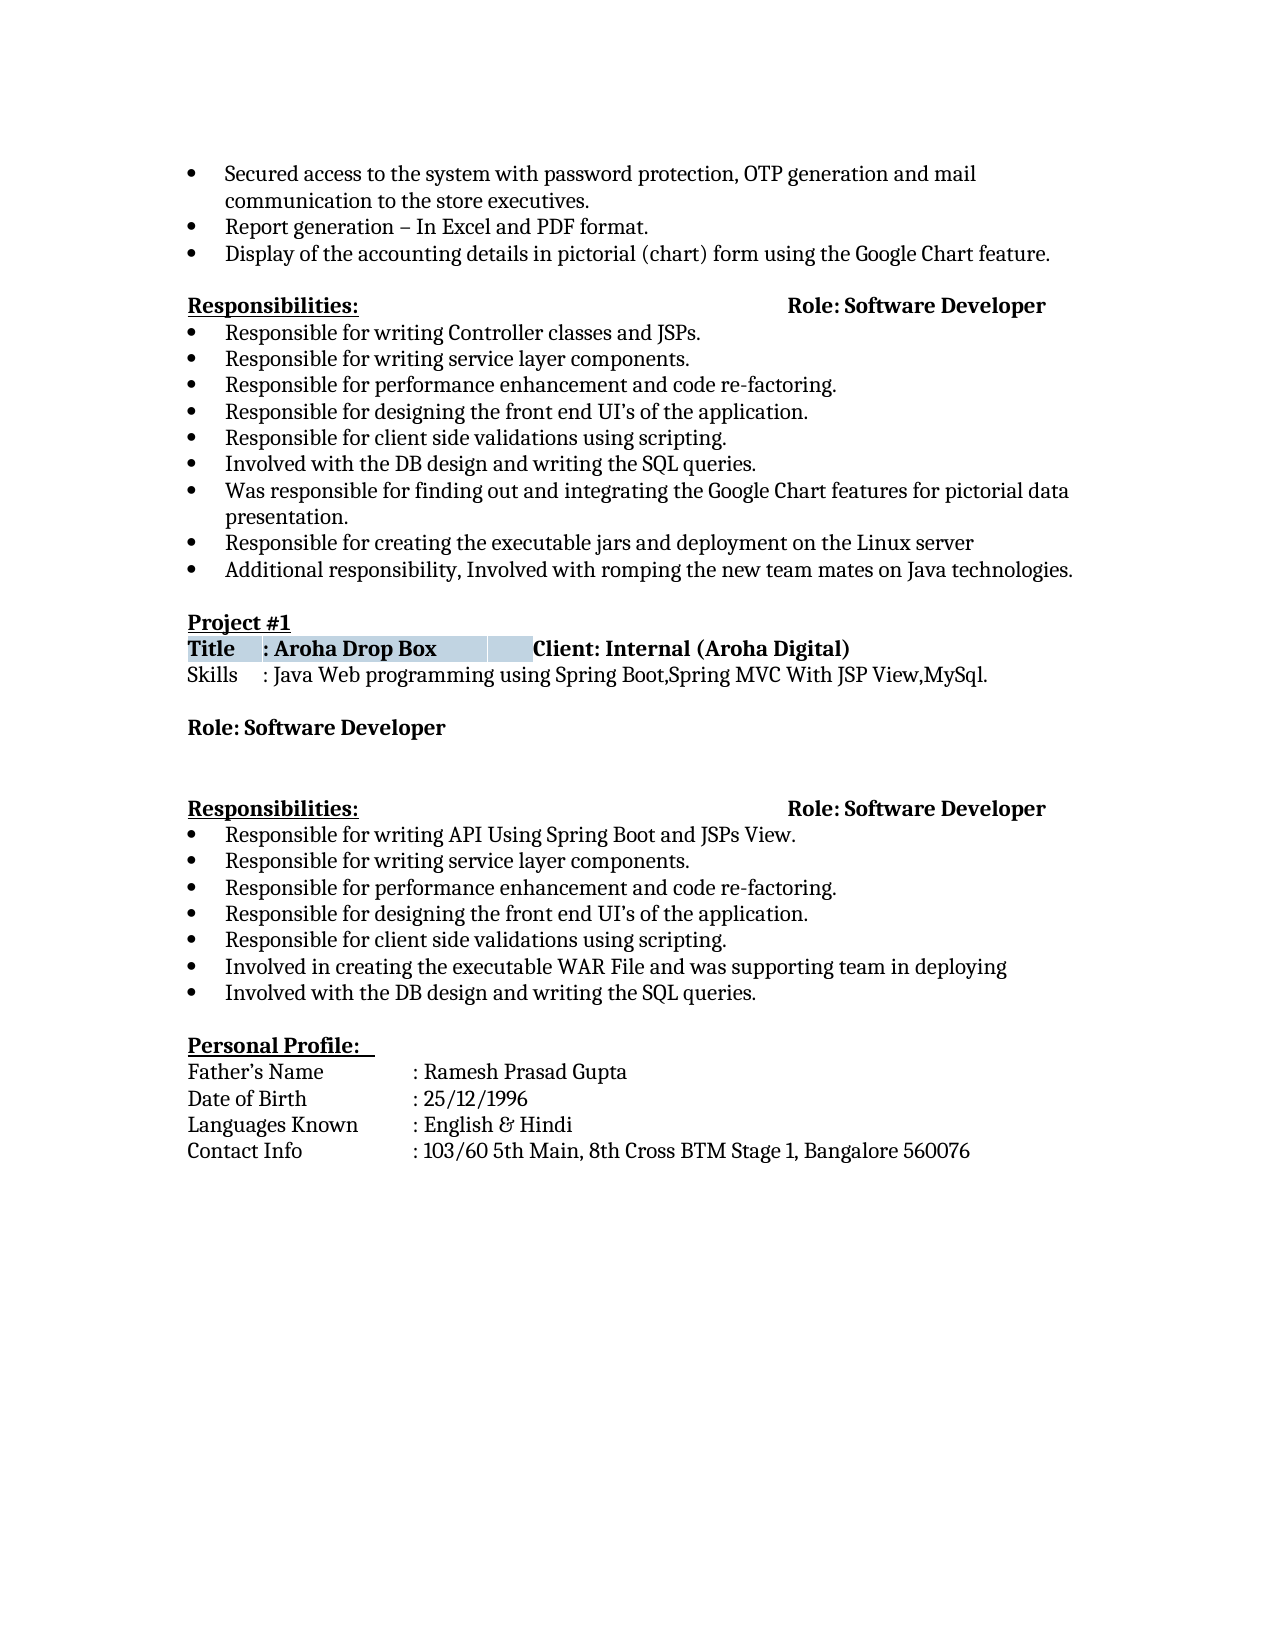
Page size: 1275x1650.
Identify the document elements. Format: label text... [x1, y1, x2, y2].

list Responsible for writing Controller classes and JSPs. [187, 319, 1125, 346]
list Responsible for client side validations using scripting. [187, 927, 1125, 953]
text Languages Known : English & Hindi [187, 1112, 1125, 1138]
text Responsibilities: Role: Software Developer [187, 293, 1125, 319]
list Responsible for writing service layer components. [187, 848, 1125, 874]
list Involved with the DB design and writing the SQL queries. [187, 980, 1125, 1006]
list Involved with the DB design and writing the SQL queries. [187, 451, 1125, 477]
list Display of the accounting details in pictorial (chart) form using the Google Chart feature. [187, 240, 1125, 267]
list Secured access to the system with password protection, OTP generation and mail communication to the store executives. [187, 161, 1125, 214]
list Was responsible for finding out and integrating the Google Chart features for pictorial data presentation. [187, 477, 1125, 530]
list Responsible for writing API Using Spring Boot and JSPs View. [187, 822, 1125, 848]
text Project #1 [187, 609, 1125, 636]
list Responsible for performance enhancement and code re-factoring. [187, 874, 1125, 901]
text Personal Profile: [187, 1033, 1125, 1059]
list Responsible for designing the front end UI’s of the application. [187, 398, 1125, 425]
list Responsible for performance enhancement and code re-factoring. [187, 372, 1125, 398]
list Responsible for designing the front end UI’s of the application. [187, 901, 1125, 927]
list Report generation – In Excel and PDF format. [187, 214, 1125, 240]
text Title : Aroha Drop Box Client: Internal (Aroha Digital) [187, 636, 1125, 662]
text Contact Info : 103/60 5th Main, 8th Cross BTM Stage 1, Bangalore 560076 [187, 1138, 1125, 1164]
list Responsible for client side validations using scripting. [187, 425, 1125, 451]
text Father’s Name : Ramesh Prasad Gupta [187, 1059, 1125, 1085]
list Involved in creating the executable WAR File and was supporting team in deploying [187, 953, 1125, 980]
text Skills : Java Web programming using Spring Boot,Spring MVC With JSP View,MySql. [187, 662, 1125, 688]
text Date of Birth : 25/12/1996 [187, 1085, 1125, 1112]
list Additional responsibility, Involved with romping the new team mates on Java technologies. [187, 557, 1125, 583]
text Responsibilities: Role: Software Developer [187, 795, 1125, 822]
text Role: Software Developer [187, 715, 1125, 741]
list Responsible for creating the executable jars and deployment on the Linux server [187, 530, 1125, 557]
list Responsible for writing service layer components. [187, 346, 1125, 372]
